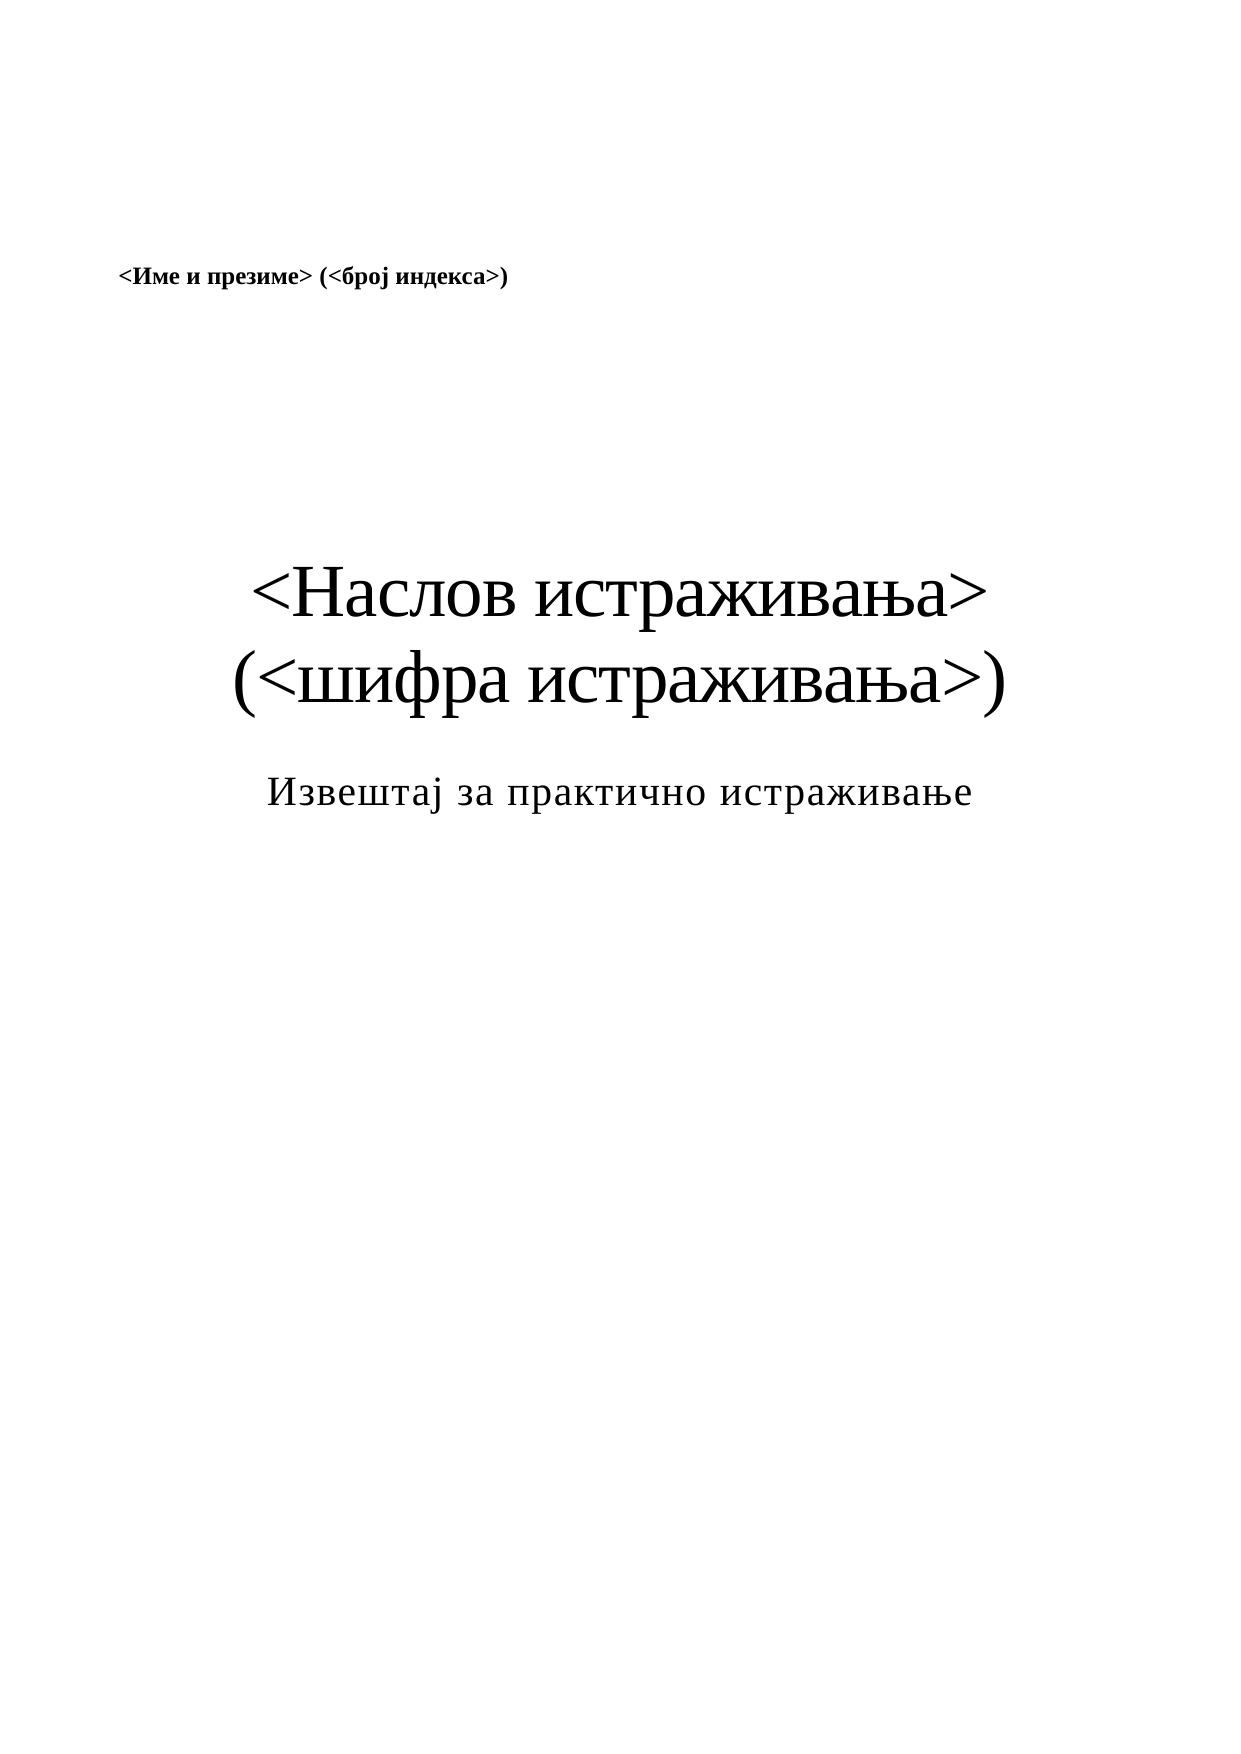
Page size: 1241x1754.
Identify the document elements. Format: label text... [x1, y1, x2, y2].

title <Наслов истраживања> (<шифра истраживања>) [118, 547, 1122, 719]
text <Име и презиме> (<број индекса>) [118, 261, 1122, 290]
subtitle Извештај за практично истраживање [118, 767, 1122, 814]
